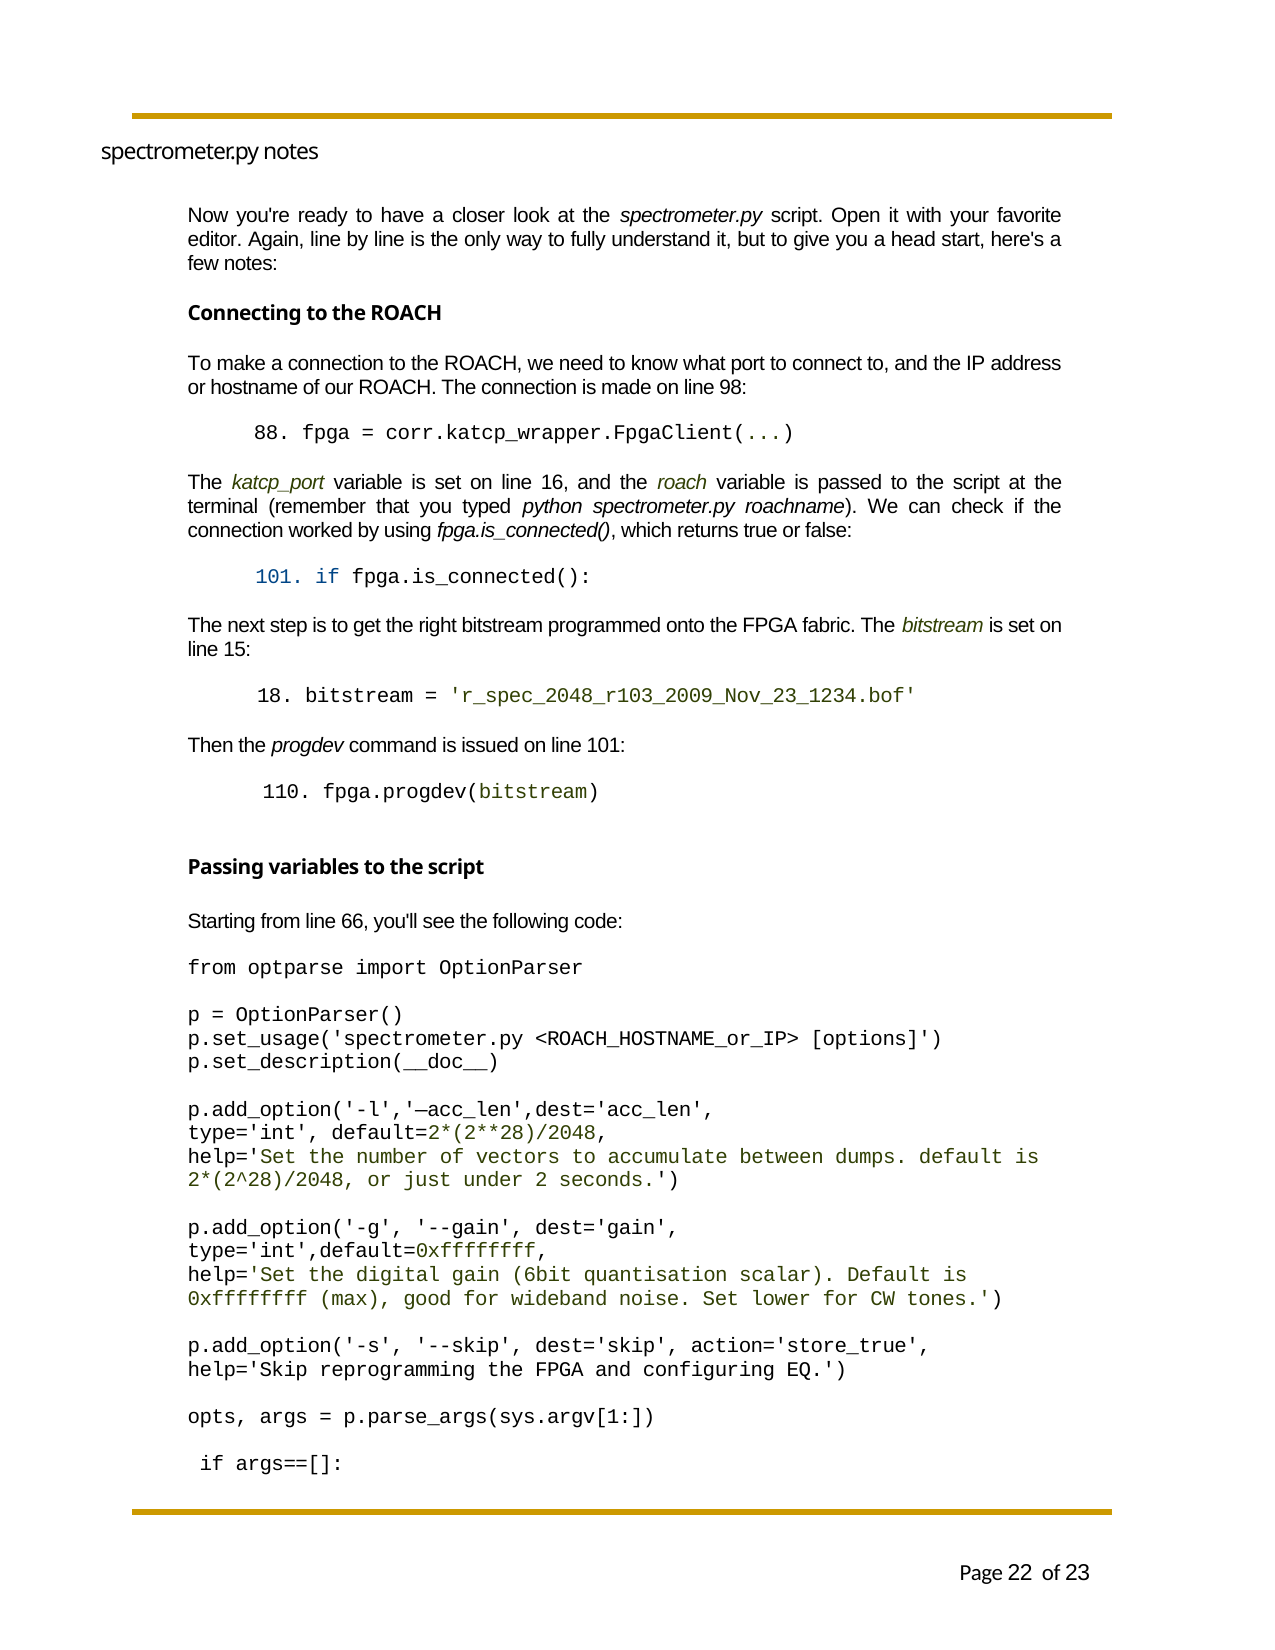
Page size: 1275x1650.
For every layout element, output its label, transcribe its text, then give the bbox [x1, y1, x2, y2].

text opts, args = p.parse_args(sys.argv[1:]) [187, 1406, 1062, 1429]
text help='Set the number of vectors to accumulate between dumps. default is 2*(2^28)/2048, or just under 2 seconds.') [187, 1146, 1062, 1193]
text Now you're ready to have a closer look at the spectrometer.py script. Open it with your favorite editor. Again, line by line is the only way to fully understand it, but to give you a head start, here's a few notes: [187, 202, 1062, 274]
list 88. fpga = corr.katcp_wrapper.FpgaClient(...) [254, 422, 1062, 446]
subtitle spectrometer.py notes [101, 135, 1062, 166]
text type='int', default=2*(2**28)/2048, [187, 1122, 1062, 1146]
text type='int',default=0xffffffff, [187, 1240, 1062, 1264]
list 18. bitstream = 'r_spec_2048_r103_2009_Nov_23_1234.bof' [257, 685, 1062, 709]
text Connecting to the ROACH [187, 298, 1062, 327]
text Starting from line 66, you'll see the following code: [187, 909, 1062, 933]
text help='Skip reprogramming the FPGA and configuring EQ.') [187, 1359, 1062, 1382]
list 101. if fpga.is_connected(): [255, 566, 1062, 589]
text p.add_option('-l','—acc_len',dest='acc_len', [187, 1098, 1062, 1122]
text The katcp_port variable is set on line 16, and the roach variable is passed to the script at the terminal (remember that you typed python spectrometer.py roachname). We can check if the connection worked by using fpga.is_connected(), which returns true or false: [187, 470, 1062, 542]
text Passing variables to the script [187, 852, 1062, 881]
text Then the progdev command is issued on line 101: [187, 733, 1062, 757]
text p.add_option('-g', '--gain', dest='gain', [187, 1217, 1062, 1240]
text if args==[]: [187, 1453, 1062, 1477]
text 110. fpga.progdev(bitstream) [187, 781, 1062, 804]
text help='Set the digital gain (6bit quantisation scalar). Default is 0xffffffff (max), good for wideband noise. Set lower for CW tones.') [187, 1264, 1062, 1311]
text from optparse import OptionParser [187, 957, 1062, 980]
text p = OptionParser() [187, 1004, 1062, 1028]
text p.add_option('-s', '--skip', dest='skip', action='store_true', [187, 1335, 1062, 1359]
text p.set_usage('spectrometer.py <ROACH_HOSTNAME_or_IP> [options]') [187, 1028, 1062, 1051]
text The next step is to get the right bitstream programmed onto the FPGA fabric. The bitstream is set on line 15: [187, 613, 1062, 661]
text To make a connection to the ROACH, we need to know what port to connect to, and the IP address or hostname of our ROACH. The connection is made on line 98: [187, 351, 1062, 398]
text p.set_description(__doc__) [187, 1051, 1062, 1075]
